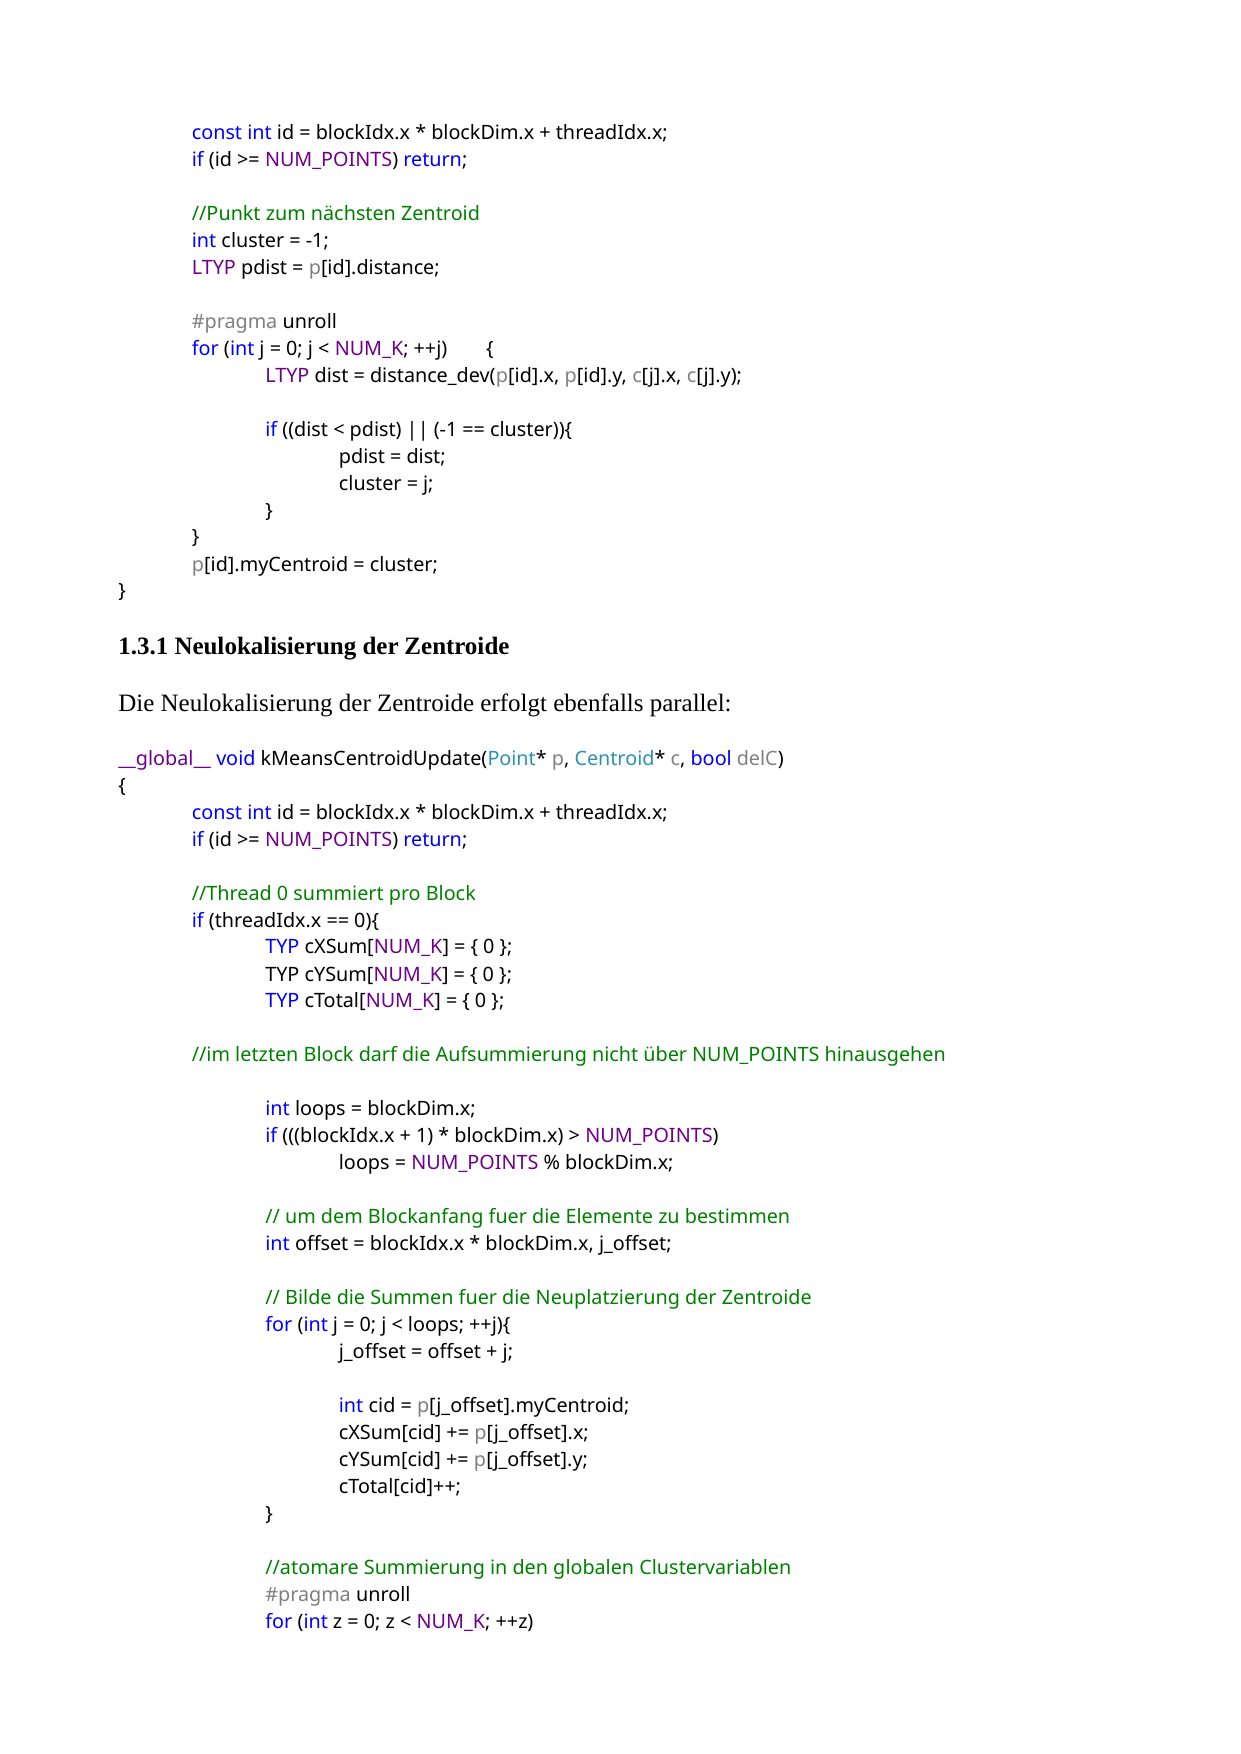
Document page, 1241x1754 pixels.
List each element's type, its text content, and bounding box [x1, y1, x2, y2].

text p[id].myCentroid = cluster; [118, 550, 1122, 577]
text #pragma unroll [118, 307, 1122, 334]
text Die Neulokalisierung der Zentroide erfolgt ebenfalls parallel: [118, 688, 1122, 717]
text TYP cYSum[NUM_K] = { 0 }; [118, 960, 1122, 987]
text // Bilde die Summen fuer die Neuplatzierung der Zentroide [118, 1283, 1122, 1311]
text //im letzten Block darf die Aufsummierung nicht über NUM_POINTS hinausgehen [118, 1041, 1122, 1095]
text if ((dist < pdist) || (-1 == cluster)){ [118, 415, 1122, 442]
text for (int j = 0; j < NUM_K; ++j) { [118, 334, 1122, 361]
text if (id >= NUM_POINTS) return; [118, 825, 1122, 852]
text cTotal[cid]++; [118, 1472, 1122, 1499]
text // um dem Blockanfang fuer die Elemente zu bestimmen [118, 1203, 1122, 1229]
text j_offset = offset + j; [118, 1337, 1122, 1364]
text cluster = j; [118, 469, 1122, 496]
text //atomare Summierung in den globalen Clustervariablen [118, 1553, 1122, 1580]
text cXSum[cid] += p[j_offset].x; [118, 1418, 1122, 1445]
text TYP cXSum[NUM_K] = { 0 }; [118, 933, 1122, 960]
text int cid = p[j_offset].myCentroid; [118, 1391, 1122, 1418]
text #pragma unroll [118, 1580, 1122, 1607]
text const int id = blockIdx.x * blockDim.x + threadIdx.x; [118, 118, 1122, 145]
text LTYP dist = distance_dev(p[id].x, p[id].y, c[j].x, c[j].y); [118, 361, 1122, 388]
text for (int j = 0; j < loops; ++j){ [118, 1311, 1122, 1337]
text //Punkt zum nächsten Zentroid [118, 199, 1122, 226]
text pdist = dist; [118, 442, 1122, 469]
text } [118, 523, 1122, 550]
text int offset = blockIdx.x * blockDim.x, j_offset; [118, 1229, 1122, 1257]
text for (int z = 0; z < NUM_K; ++z) [118, 1607, 1122, 1634]
text TYP cTotal[NUM_K] = { 0 }; [118, 987, 1122, 1014]
text if (((blockIdx.x + 1) * blockDim.x) > NUM_POINTS) loops = NUM_POINTS % blockDim.x; [118, 1122, 1122, 1176]
text //Thread 0 summiert pro Block [118, 879, 1122, 906]
text } [118, 1499, 1122, 1526]
text cYSum[cid] += p[j_offset].y; [118, 1445, 1122, 1472]
text if (threadIdx.x == 0){ [118, 906, 1122, 933]
text int loops = blockDim.x; [118, 1095, 1122, 1122]
text const int id = blockIdx.x * blockDim.x + threadIdx.x; [118, 798, 1122, 825]
text } [118, 496, 1122, 523]
text 1.3.1 Neulokalisierung der Zentroide [118, 631, 1122, 659]
text { [118, 771, 1122, 798]
text LTYP pdist = p[id].distance; [118, 253, 1122, 280]
text int cluster = -1; [118, 226, 1122, 253]
text } [118, 577, 1122, 604]
text __global__ void kMeansCentroidUpdate(Point* p, Centroid* c, bool delC) [118, 744, 1122, 771]
text if (id >= NUM_POINTS) return; [118, 145, 1122, 172]
